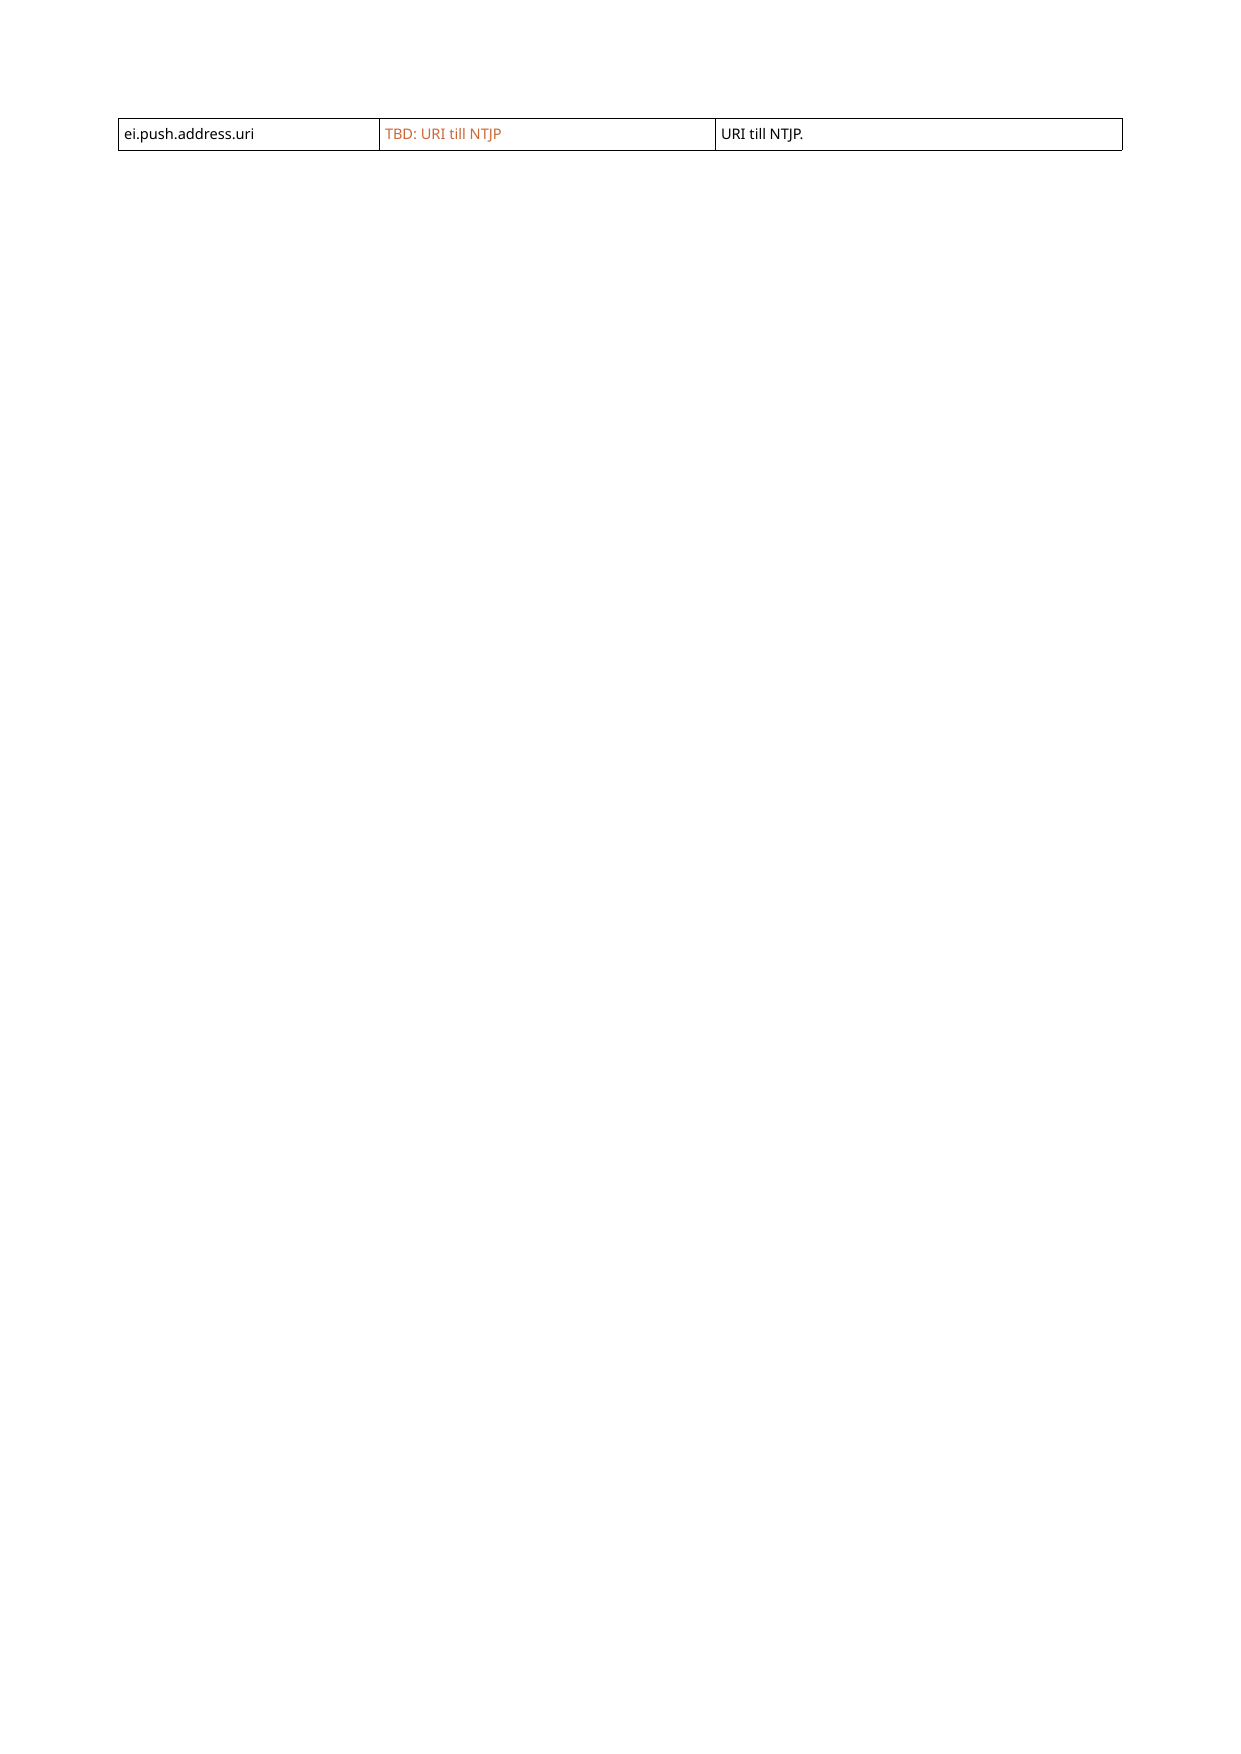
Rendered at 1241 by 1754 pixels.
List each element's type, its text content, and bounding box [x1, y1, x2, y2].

table_cell URI till NTJP. [716, 119, 1122, 149]
table_cell ei.push.address.uri [119, 119, 379, 149]
table_cell TBD: URI till NTJP [380, 119, 715, 149]
